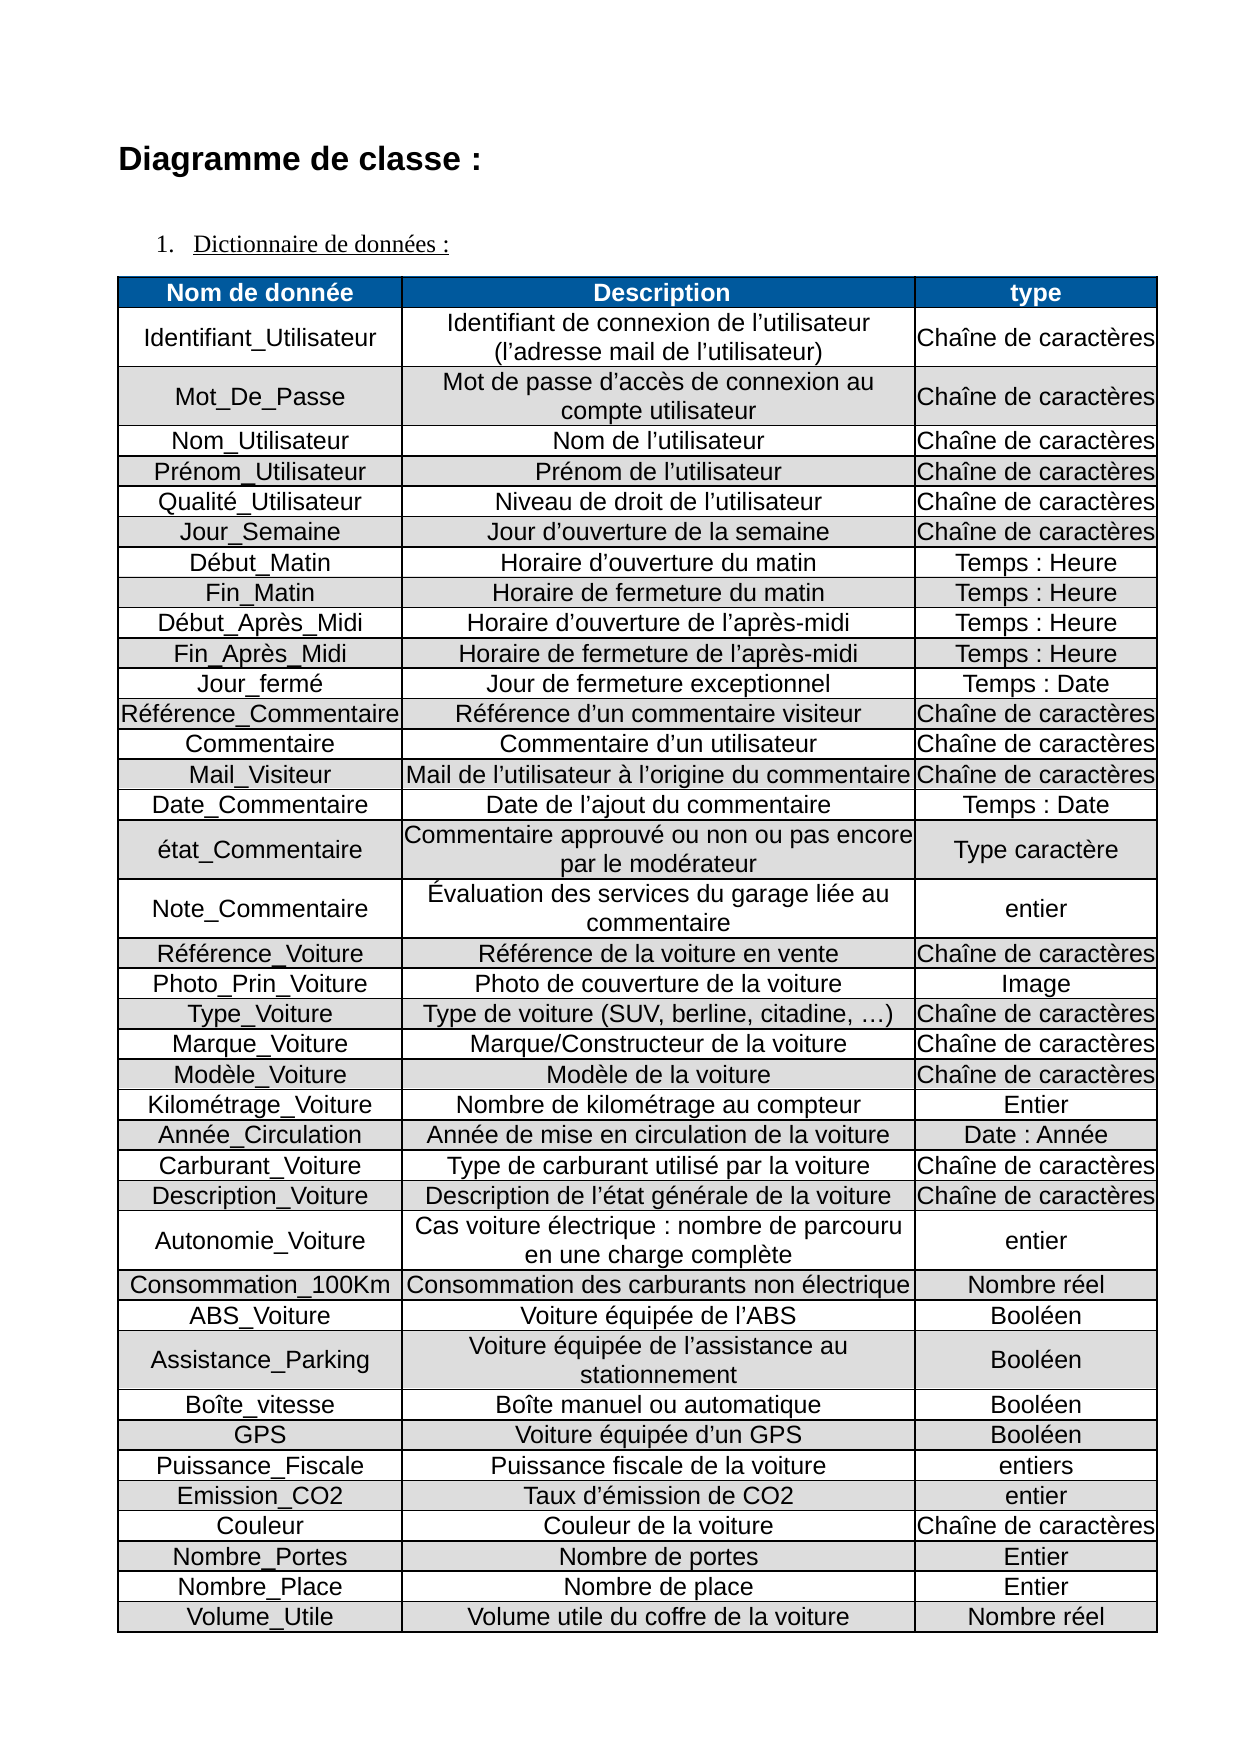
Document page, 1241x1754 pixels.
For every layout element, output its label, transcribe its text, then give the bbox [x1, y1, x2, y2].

table_cell Fin_Matin [119, 578, 401, 607]
table_cell Chaîne de caractères [916, 760, 1156, 788]
table_cell Note_Commentaire [119, 880, 401, 937]
table_cell Kilométrage_Voiture [119, 1090, 401, 1119]
table_cell Chaîne de caractères [916, 367, 1156, 425]
table_cell Description de l’état générale de la voiture [403, 1181, 914, 1210]
table_cell Chaîne de caractères [916, 1151, 1156, 1179]
table_cell Marque_Voiture [119, 1030, 401, 1058]
table_cell Niveau de droit de l’utilisateur [403, 487, 914, 516]
table_cell Nom_Utilisateur [119, 426, 401, 455]
table_cell Qualité_Utilisateur [119, 487, 401, 516]
table_cell ABS_Voiture [119, 1301, 401, 1329]
table_cell Horaire d’ouverture du matin [403, 548, 914, 576]
table_cell Temps : Date [916, 669, 1156, 698]
table_cell Carburant_Voiture [119, 1151, 401, 1179]
table_cell Référence_Voiture [119, 939, 401, 967]
table_cell Nombre de portes [403, 1542, 914, 1570]
table_cell Booléen [916, 1301, 1156, 1329]
table_cell Début_Matin [119, 548, 401, 576]
table_cell Modèle_Voiture [119, 1060, 401, 1088]
table_cell Commentaire [119, 730, 401, 758]
table_cell Référence de la voiture en vente [403, 939, 914, 967]
table_cell Chaîne de caractères [916, 1030, 1156, 1058]
table_cell Consommation_100Km [119, 1271, 401, 1299]
table_cell Chaîne de caractères [916, 457, 1156, 485]
table_cell Nombre de place [403, 1572, 914, 1601]
table_cell Chaîne de caractères [916, 999, 1156, 1028]
table_cell Type de carburant utilisé par la voiture [403, 1151, 914, 1179]
table_header Description [403, 278, 914, 307]
table_cell Type de voiture (SUV, berline, citadine, …) [403, 999, 914, 1028]
table_cell Temps : Date [916, 790, 1156, 819]
table_cell Mot de passe d’accès de connexion au compte utilisateur [403, 367, 914, 425]
table_cell Évaluation des services du garage liée au commentaire [403, 880, 914, 937]
table_cell Couleur [119, 1511, 401, 1540]
table_cell Emission_CO2 [119, 1481, 401, 1510]
table_cell entier [916, 880, 1156, 937]
table_header Nom de donnée [119, 278, 401, 307]
table_cell Temps : Heure [916, 639, 1156, 667]
table_cell Horaire de fermeture du matin [403, 578, 914, 607]
table_cell Prénom de l’utilisateur [403, 457, 914, 485]
table_cell Commentaire d’un utilisateur [403, 730, 914, 758]
table_cell Nombre réel [916, 1271, 1156, 1299]
table_cell Identifiant de connexion de l’utilisateur (l’adresse mail de l’utilisateur) [403, 308, 914, 366]
table_cell Volume_Utile [119, 1602, 401, 1631]
table_cell Type caractère [916, 821, 1156, 878]
table_cell état_Commentaire [119, 821, 401, 878]
table_cell Photo_Prin_Voiture [119, 969, 401, 998]
table_cell Mail_Visiteur [119, 760, 401, 788]
table_cell Couleur de la voiture [403, 1511, 914, 1540]
table_cell Horaire de fermeture de l’après-midi [403, 639, 914, 667]
table_cell Jour_Semaine [119, 517, 401, 546]
table_cell Type_Voiture [119, 999, 401, 1028]
table_cell Nom de l’utilisateur [403, 426, 914, 455]
table_cell Référence d’un commentaire visiteur [403, 699, 914, 728]
table_cell Chaîne de caractères [916, 1511, 1156, 1540]
table_cell Modèle de la voiture [403, 1060, 914, 1088]
table_cell Nombre_Portes [119, 1542, 401, 1570]
table_cell Chaîne de caractères [916, 939, 1156, 967]
table_cell Autonomie_Voiture [119, 1211, 401, 1269]
table_cell Année de mise en circulation de la voiture [403, 1121, 914, 1149]
table_cell Taux d’émission de CO2 [403, 1481, 914, 1510]
table_header type [916, 278, 1156, 307]
table_cell Photo de couverture de la voiture [403, 969, 914, 998]
table_cell Voiture équipée de l’ABS [403, 1301, 914, 1329]
table_cell Cas voiture électrique : nombre de parcouru en une charge complète [403, 1211, 914, 1269]
table_cell Assistance_Parking [119, 1331, 401, 1388]
table_cell Jour d’ouverture de la semaine [403, 517, 914, 546]
table_cell Mot_De_Passe [119, 367, 401, 425]
table_cell Voiture équipée d’un GPS [403, 1421, 914, 1449]
table_cell Temps : Heure [916, 548, 1156, 576]
table_cell Booléen [916, 1331, 1156, 1388]
table_cell Chaîne de caractères [916, 487, 1156, 516]
table_cell Chaîne de caractères [916, 1060, 1156, 1088]
table_cell GPS [119, 1421, 401, 1449]
table_cell Identifiant_Utilisateur [119, 308, 401, 366]
table_cell Mail de l’utilisateur à l’origine du commentaire [403, 760, 914, 788]
table_cell Fin_Après_Midi [119, 639, 401, 667]
list Dictionnaire de données : [156, 229, 1122, 257]
subtitle Diagramme de classe : [118, 139, 1122, 216]
table_cell Chaîne de caractères [916, 426, 1156, 455]
table_cell Booléen [916, 1421, 1156, 1449]
table_cell Entier [916, 1572, 1156, 1601]
table_cell Horaire d’ouverture de l’après-midi [403, 608, 914, 637]
table_cell Temps : Heure [916, 578, 1156, 607]
table_cell Description_Voiture [119, 1181, 401, 1210]
table_cell Référence_Commentaire [119, 699, 401, 728]
table_cell Temps : Heure [916, 608, 1156, 637]
table_cell Chaîne de caractères [916, 1181, 1156, 1210]
table_cell Date : Année [916, 1121, 1156, 1149]
table_cell Boîte manuel ou automatique [403, 1390, 914, 1419]
table_cell Puissance_Fiscale [119, 1451, 401, 1479]
table_cell entier [916, 1481, 1156, 1510]
table_cell Chaîne de caractères [916, 517, 1156, 546]
table_cell Année_Circulation [119, 1121, 401, 1149]
table_cell Nombre réel [916, 1602, 1156, 1631]
table_cell Date_Commentaire [119, 790, 401, 819]
table_cell entier [916, 1211, 1156, 1269]
table_cell Jour de fermeture exceptionnel [403, 669, 914, 698]
table_cell Image [916, 969, 1156, 998]
table_cell Volume utile du coffre de la voiture [403, 1602, 914, 1631]
table_cell Entier [916, 1542, 1156, 1570]
table_cell Nombre_Place [119, 1572, 401, 1601]
table_cell Chaîne de caractères [916, 308, 1156, 366]
table_cell Consommation des carburants non électrique [403, 1271, 914, 1299]
table_cell Prénom_Utilisateur [119, 457, 401, 485]
table_cell Chaîne de caractères [916, 730, 1156, 758]
table_cell Commentaire approuvé ou non ou pas encore par le modérateur [403, 821, 914, 878]
table_cell entiers [916, 1451, 1156, 1479]
table_cell Date de l’ajout du commentaire [403, 790, 914, 819]
table_cell Puissance fiscale de la voiture [403, 1451, 914, 1479]
table_cell Jour_fermé [119, 669, 401, 698]
table_cell Voiture équipée de l’assistance au stationnement [403, 1331, 914, 1388]
table_cell Nombre de kilométrage au compteur [403, 1090, 914, 1119]
table_cell Boîte_vitesse [119, 1390, 401, 1419]
table_cell Entier [916, 1090, 1156, 1119]
table_cell Marque/Constructeur de la voiture [403, 1030, 914, 1058]
table_cell Chaîne de caractères [916, 699, 1156, 728]
table_cell Booléen [916, 1390, 1156, 1419]
table_cell Début_Après_Midi [119, 608, 401, 637]
